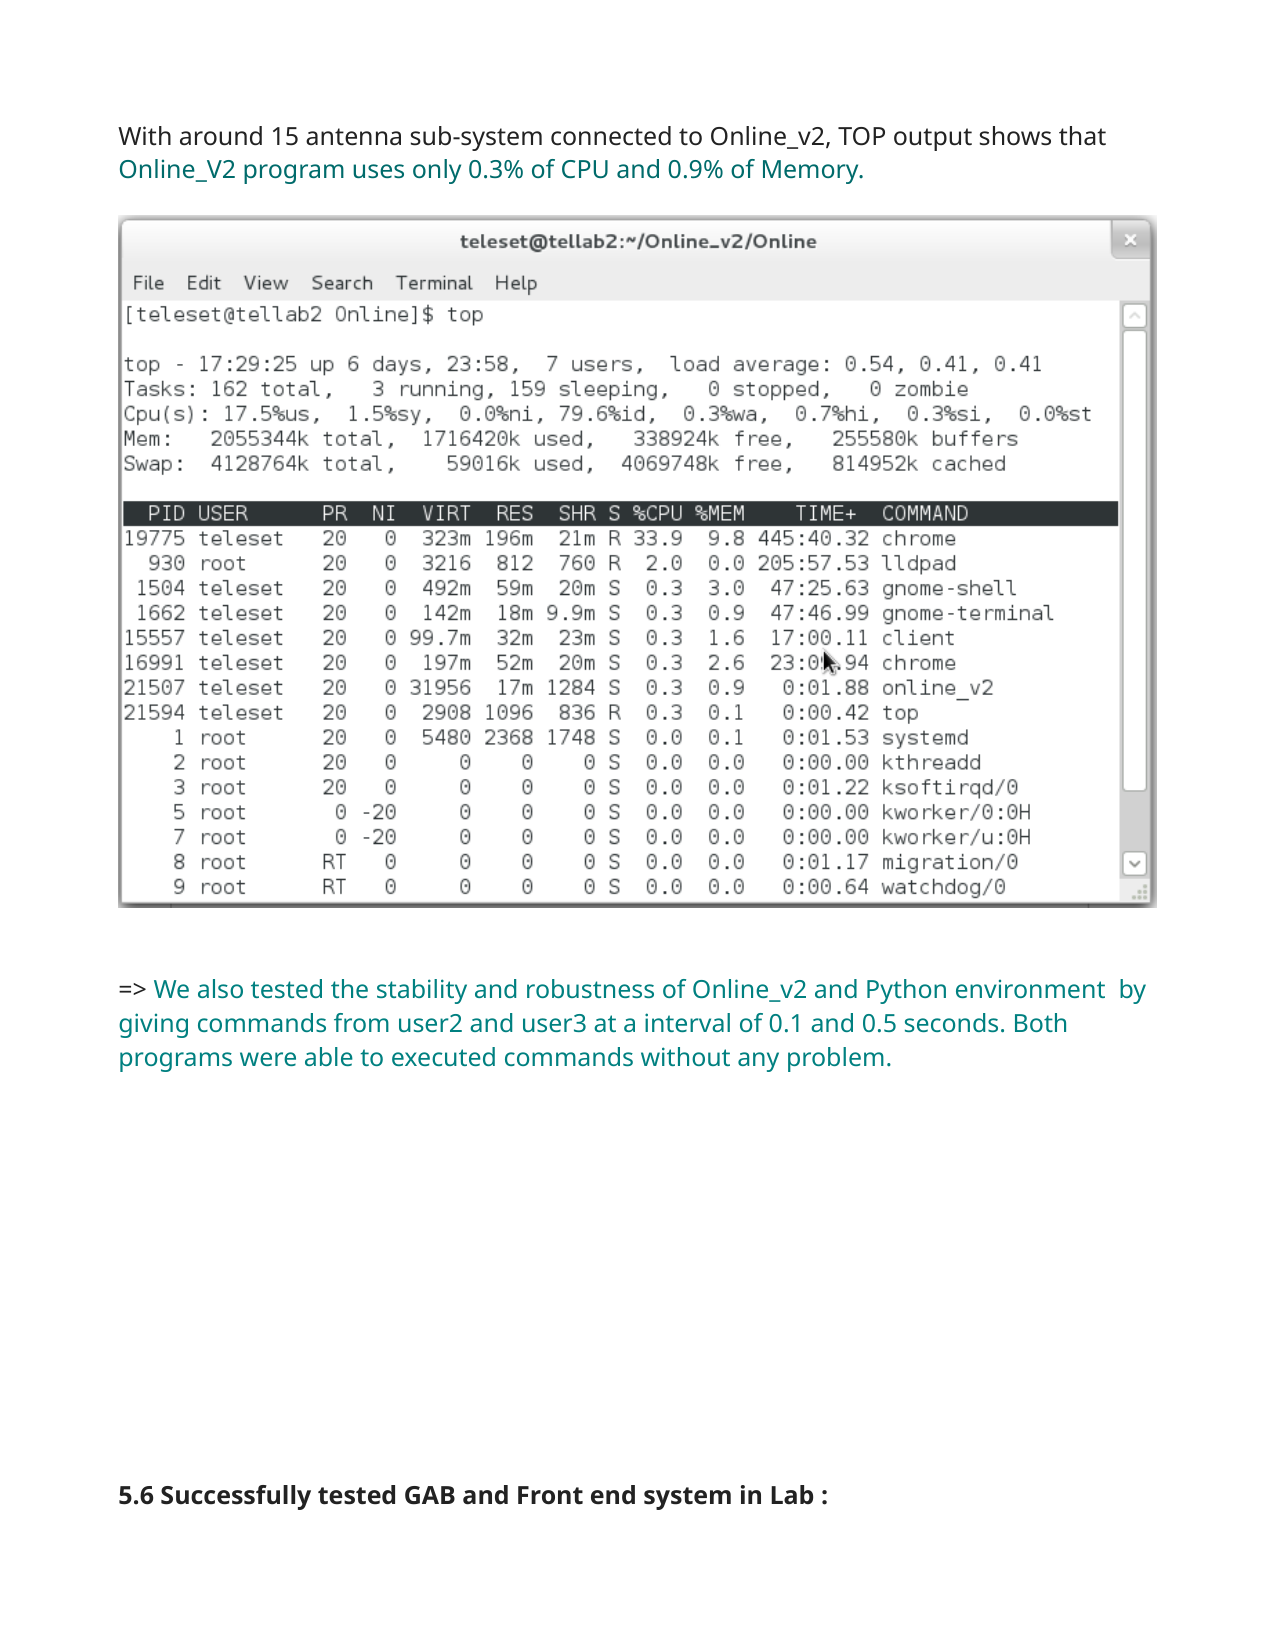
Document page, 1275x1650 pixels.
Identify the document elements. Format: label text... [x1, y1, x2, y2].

text With around 15 antenna sub-system connected to Online_v2, TOP output shows that Online_V2 program uses only 0.3% of CPU and 0.9% of Memory. [118, 118, 1157, 186]
text 5.6 Successfully tested GAB and Front end system in Lab : [118, 1478, 1157, 1512]
picture [118, 215, 1157, 908]
text => We also tested the stability and robustness of Online_v2 and Python environment by giving commands from user2 and user3 at a interval of 0.1 and 0.5 seconds. Both programs were able to executed commands without any problem. [118, 971, 1157, 1073]
